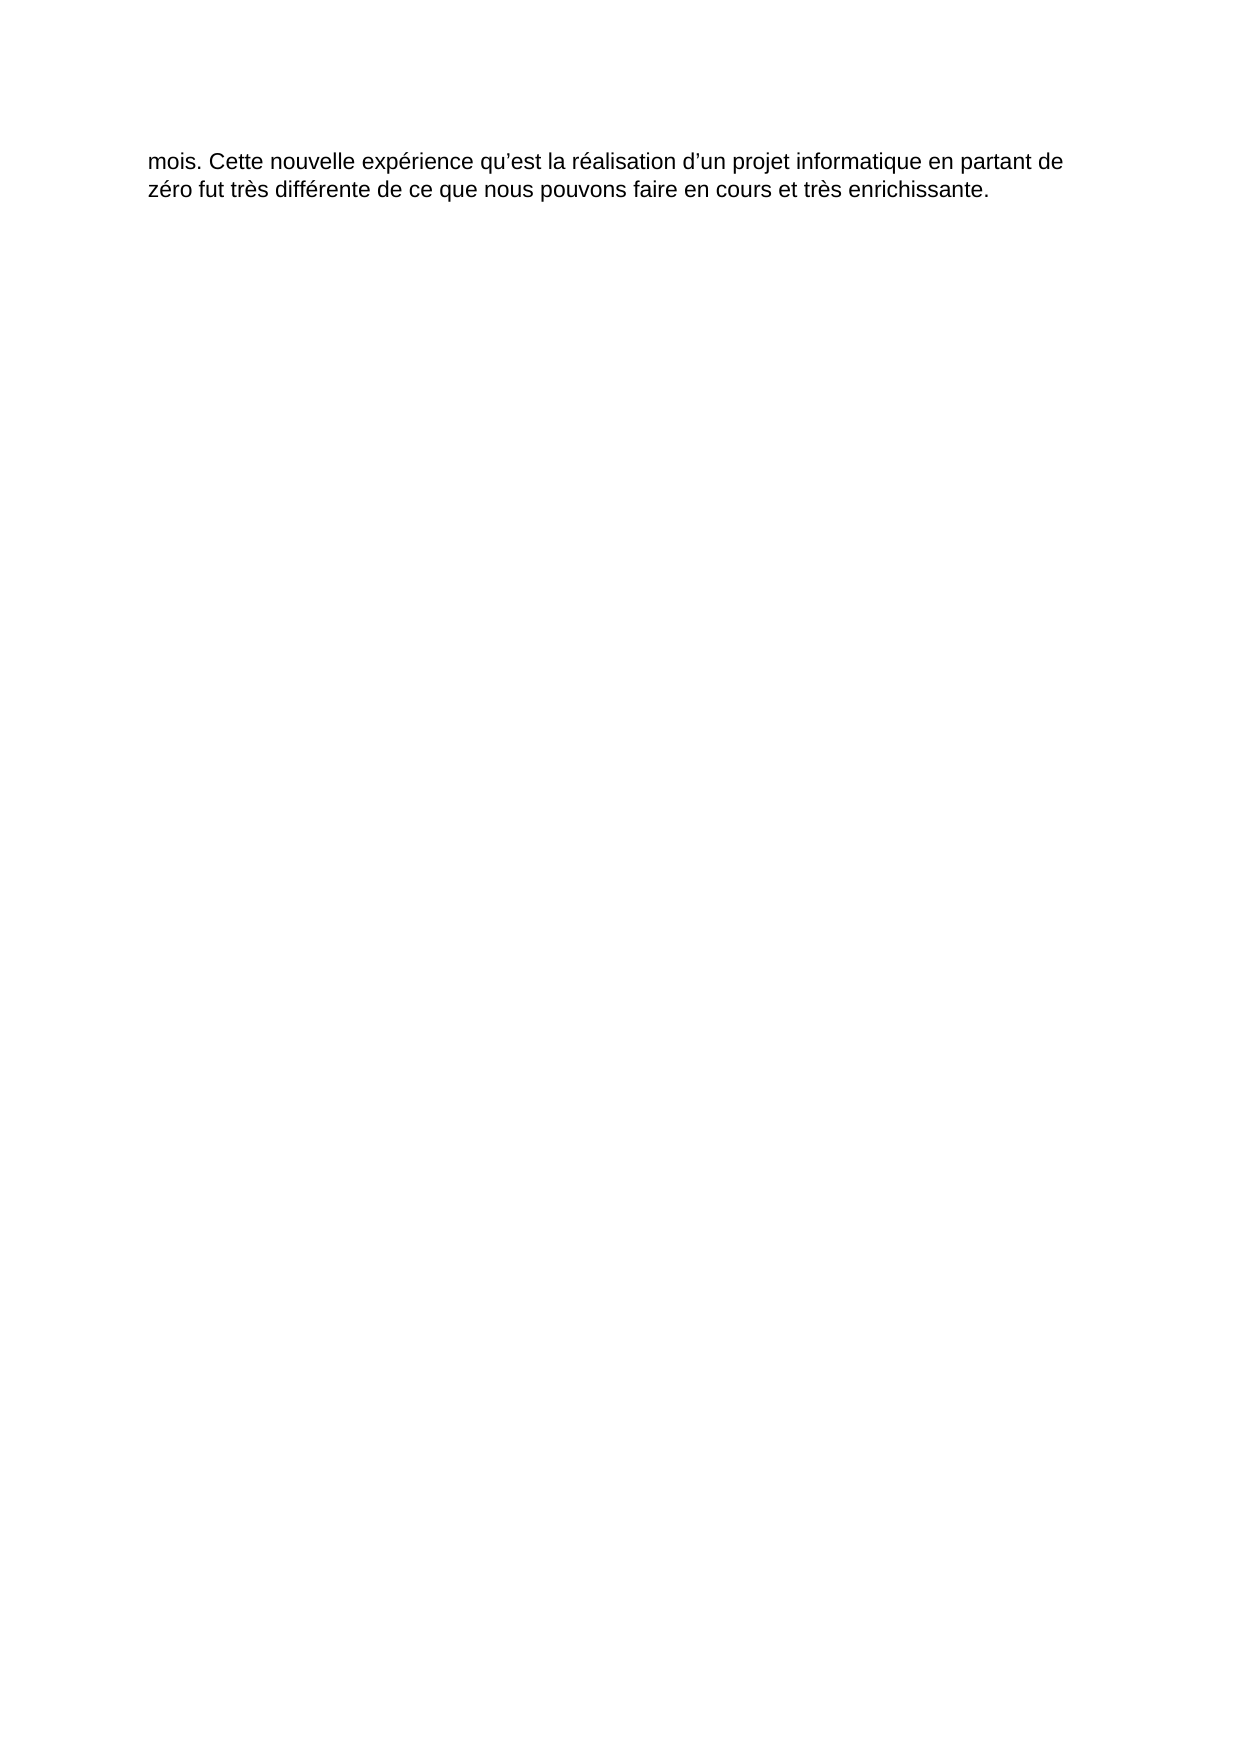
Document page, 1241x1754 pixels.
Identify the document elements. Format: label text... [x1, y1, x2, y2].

text mois. Cette nouvelle expérience qu’est la réalisation d’un projet informatique en partant de zéro fut très différente de ce que nous pouvons faire en cours et très enrichissante. [148, 148, 1093, 202]
